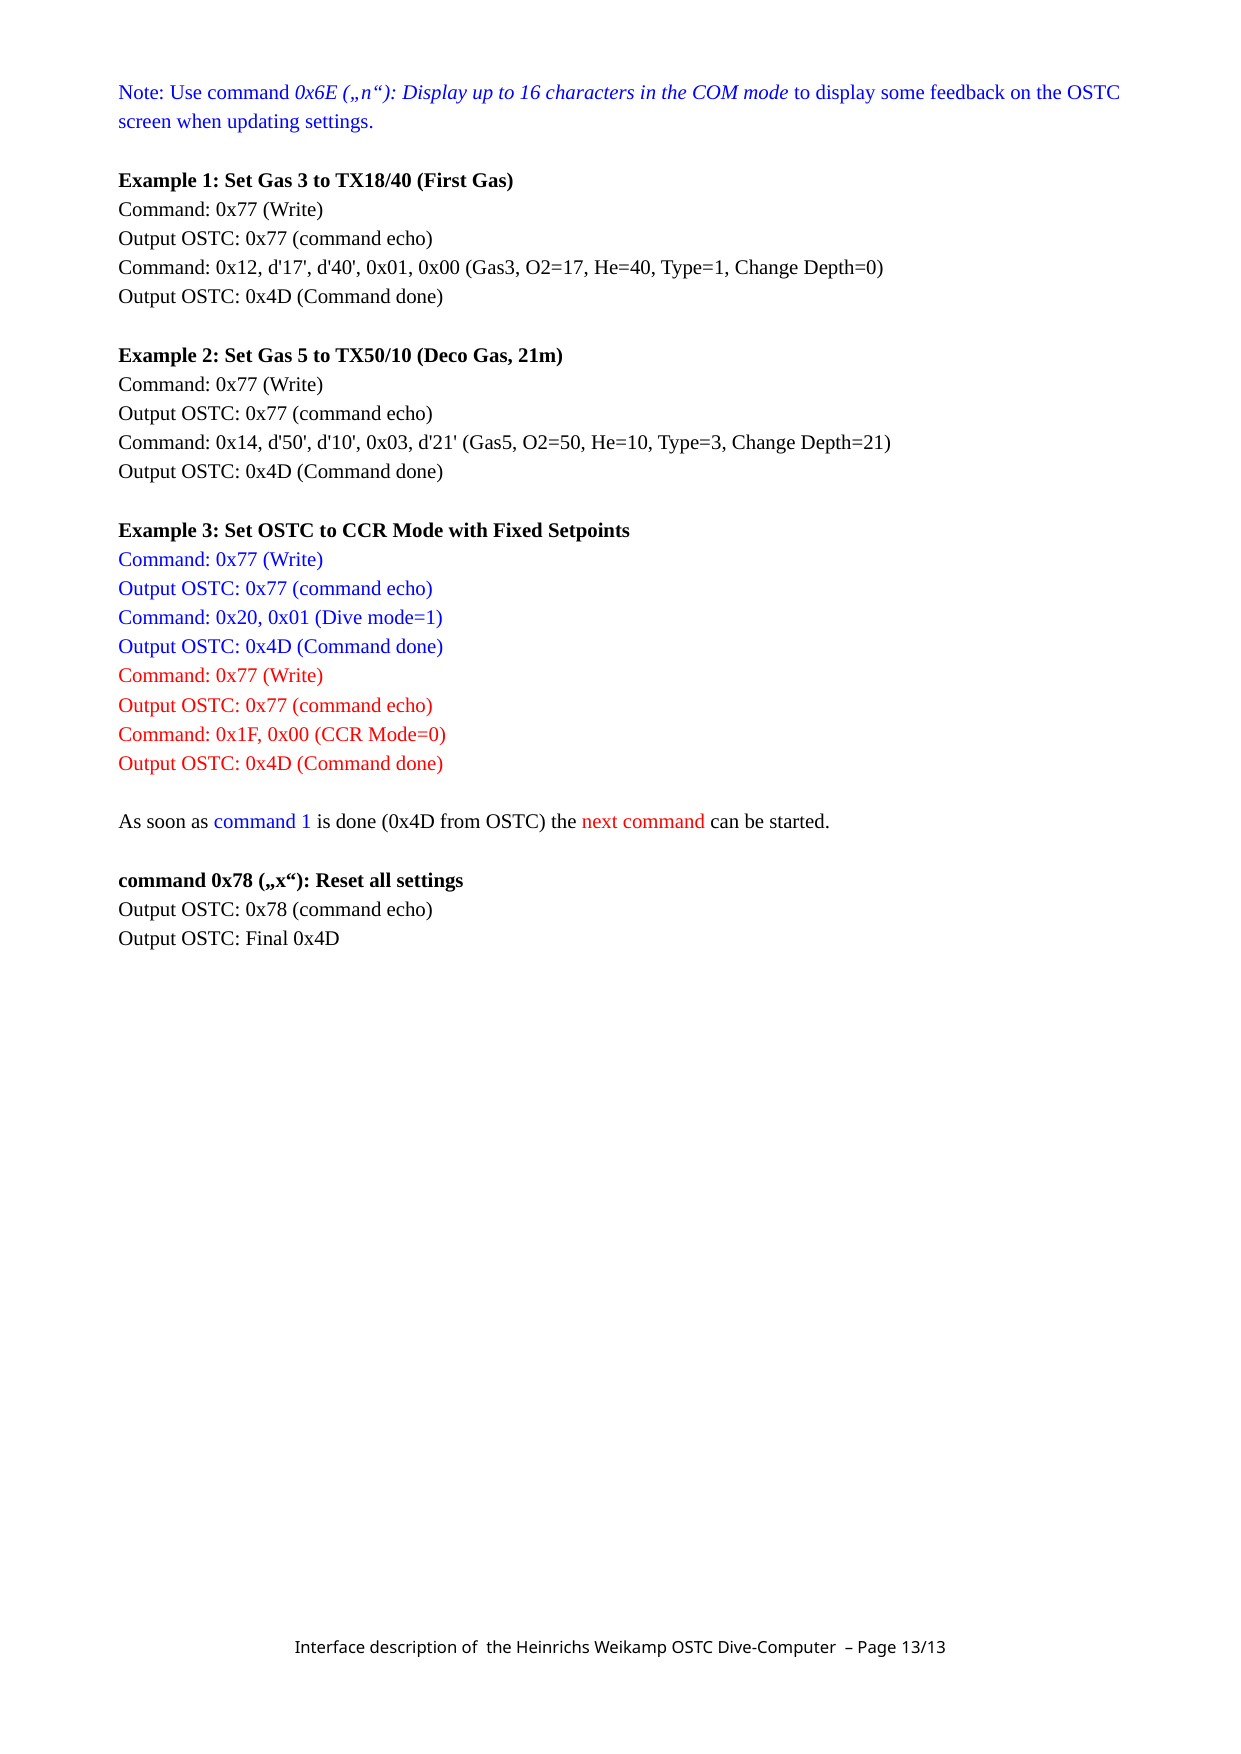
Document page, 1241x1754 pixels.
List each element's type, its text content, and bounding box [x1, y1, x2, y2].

text Example 2: Set Gas 5 to TX50/10 (Deco Gas, 21m) [118, 337, 1122, 367]
text Command: 0x77 (Write) [118, 192, 1122, 221]
text Output OSTC: 0x4D (Command done) [118, 454, 1122, 483]
text As soon as command 1 is done (0x4D from OSTC) the next command can be started. [118, 804, 1122, 833]
text Note: Use command 0x6E („n“): Display up to 16 characters in the COM mode to display some feedback on the OSTC screen when updating settings. [118, 75, 1122, 133]
text Example 1: Set Gas 3 to TX18/40 (First Gas) [118, 162, 1122, 192]
text Output OSTC: 0x4D (Command done) [118, 746, 1122, 775]
text Example 3: Set OSTC to CCR Mode with Fixed Setpoints [118, 512, 1122, 542]
text Output OSTC: 0x4D (Command done) [118, 629, 1122, 658]
text Output OSTC: 0x77 (command echo) [118, 396, 1122, 425]
text Output OSTC: 0x77 (command echo) [118, 571, 1122, 600]
text Output OSTC: 0x78 (command echo) [118, 892, 1122, 921]
text Output OSTC: 0x77 (command echo) [118, 221, 1122, 250]
text Command: 0x77 (Write) [118, 658, 1122, 687]
text Output OSTC: 0x4D (Command done) [118, 279, 1122, 308]
text Command: 0x1F, 0x00 (CCR Mode=0) [118, 717, 1122, 746]
text Command: 0x77 (Write) [118, 542, 1122, 571]
text Output OSTC: Final 0x4D [118, 921, 1122, 950]
text Command: 0x14, d'50', d'10', 0x03, d'21' (Gas5, O2=50, He=10, Type=3, Change Depth=21) [118, 425, 1122, 454]
text Output OSTC: 0x77 (command echo) [118, 687, 1122, 717]
text command 0x78 („x“): Reset all settings [118, 862, 1122, 892]
text Command: 0x77 (Write) [118, 367, 1122, 396]
text Command: 0x20, 0x01 (Dive mode=1) [118, 600, 1122, 629]
text Command: 0x12, d'17', d'40', 0x01, 0x00 (Gas3, O2=17, He=40, Type=1, Change Depth=0) [118, 250, 1122, 279]
